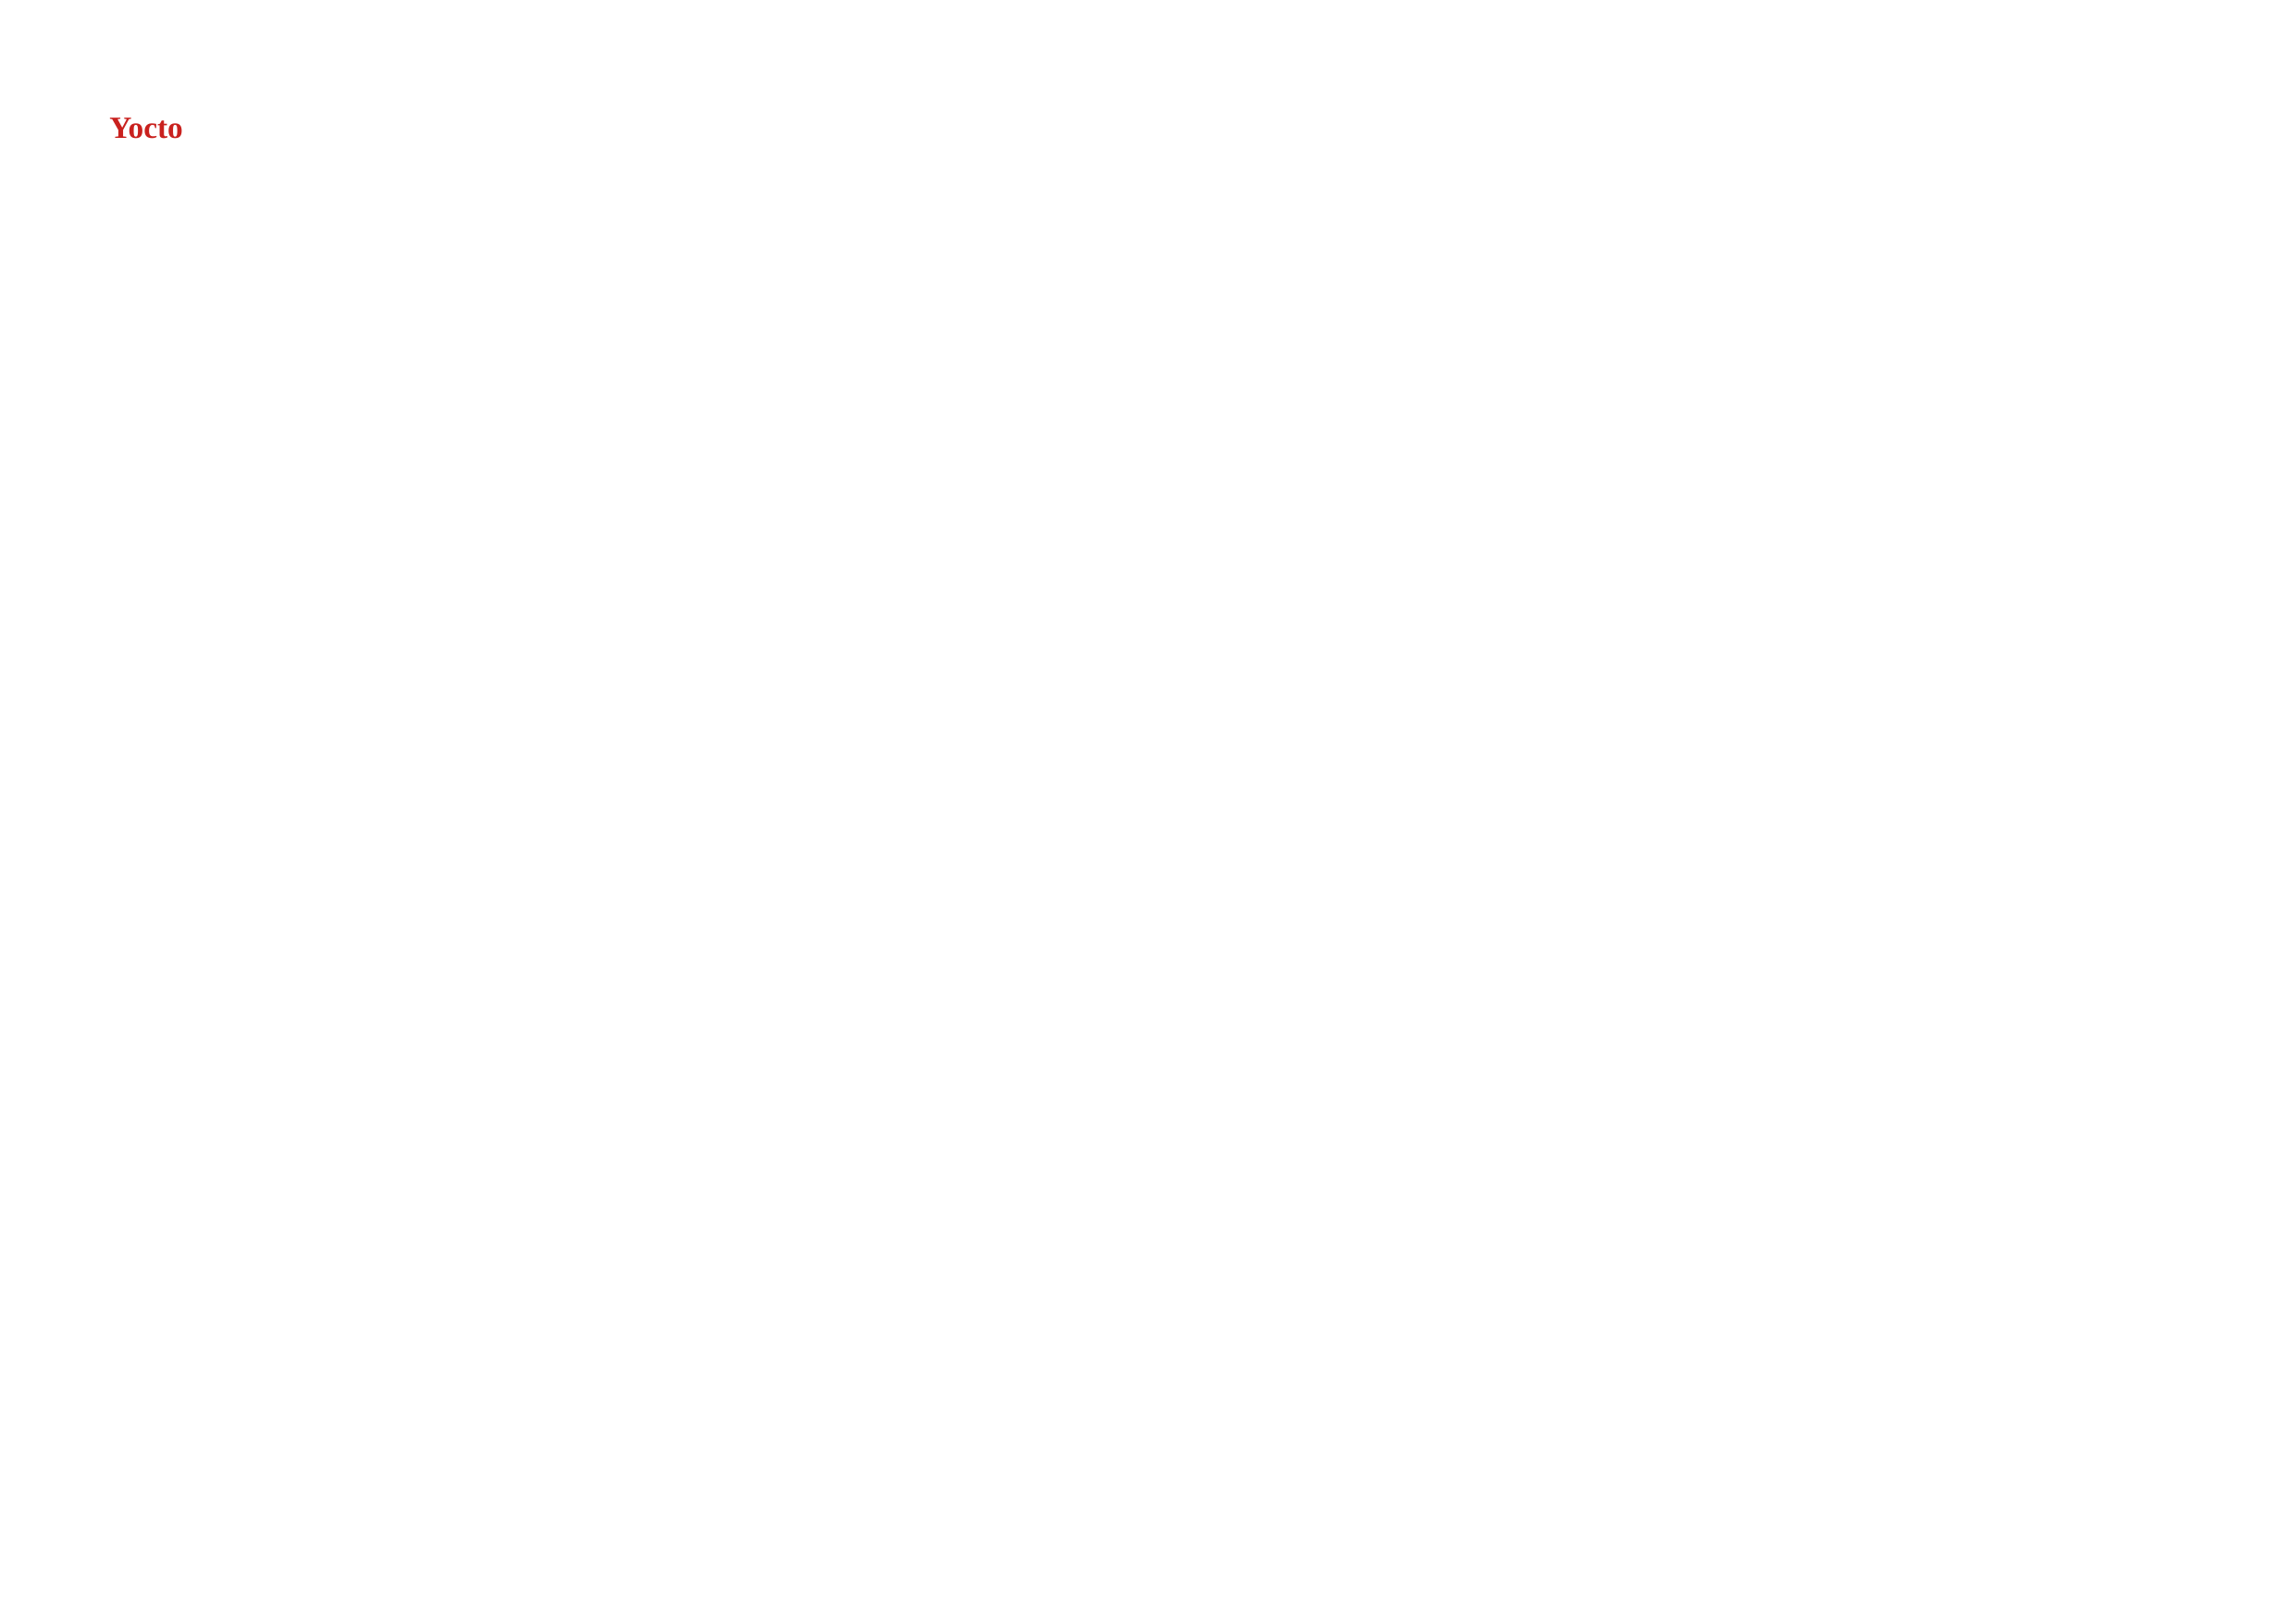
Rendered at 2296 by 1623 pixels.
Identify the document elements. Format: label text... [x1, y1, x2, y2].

text Yocto [109, 109, 2186, 144]
